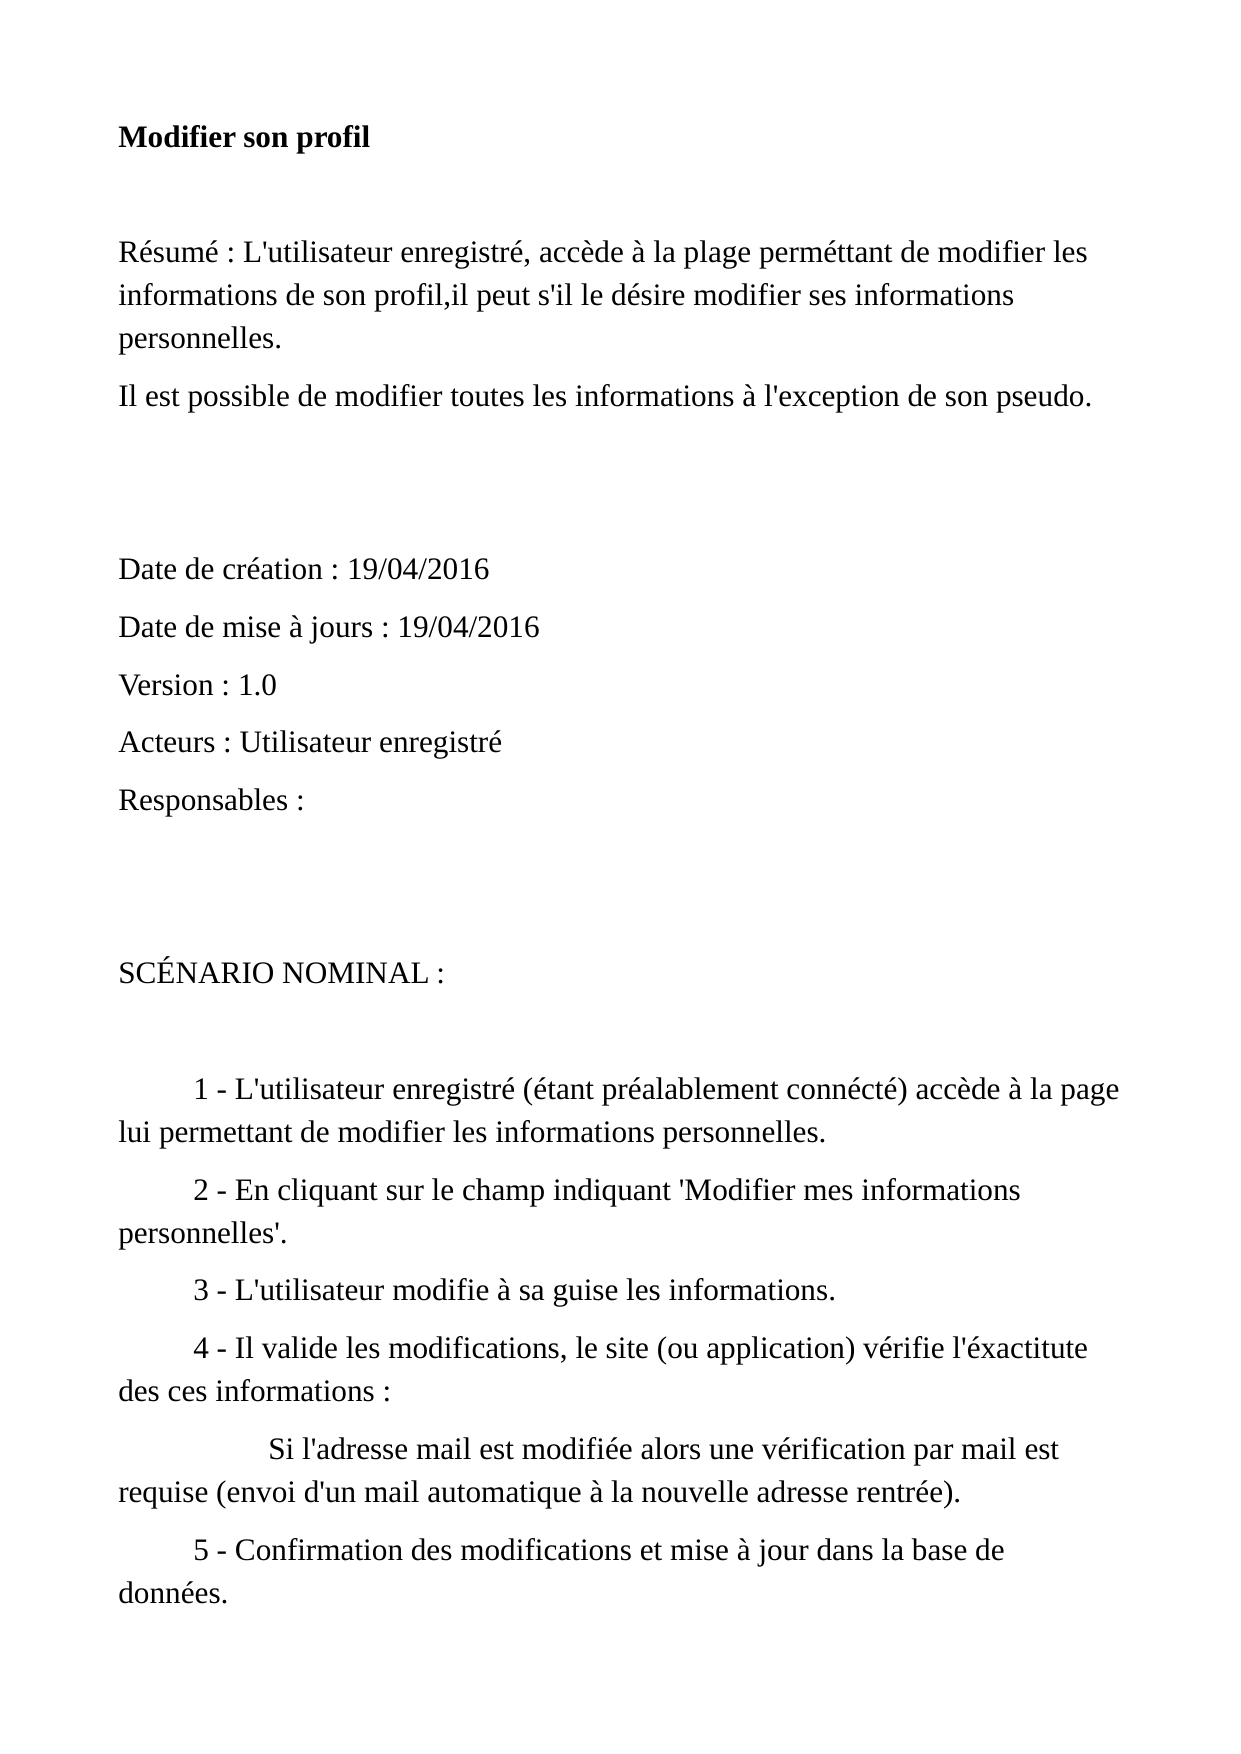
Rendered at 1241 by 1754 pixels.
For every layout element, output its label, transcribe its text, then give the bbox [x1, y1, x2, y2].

text Il est possible de modifier toutes les informations à l'exception de son pseudo. [118, 377, 1122, 413]
text Responsables : [118, 781, 1122, 817]
text Date de création : 19/04/2016 [118, 551, 1122, 587]
text Version : 1.0 [118, 666, 1122, 702]
text 3 - L'utilisateur modifie à sa guise les informations. [118, 1272, 1122, 1308]
text SCÉNARIO NOMINAL : [118, 954, 1122, 991]
text 2 - En cliquant sur le champ indiquant 'Modifier mes informations personnelles'. [118, 1171, 1122, 1250]
text Date de mise à jours : 19/04/2016 [118, 608, 1122, 644]
text 5 - Confirmation des modifications et mise à jour dans la base de données. [118, 1531, 1122, 1610]
text Résumé : L'utilisateur enregistré, accède à la plage perméttant de modifier les informations de son profil,il peut s'il le désire modifier ses informations personnelles. [118, 233, 1122, 356]
text 4 - Il valide les modifications, le site (ou application) vérifie l'éxactitute des ces informations : [118, 1329, 1122, 1408]
text Modifier son profil [118, 118, 1122, 154]
text Acteurs : Utilisateur enregistré [118, 724, 1122, 760]
text 1 - L'utilisateur enregistré (étant préalablement connécté) accède à la page lui permettant de modifier les informations personnelles. [118, 1070, 1122, 1149]
text Si l'adresse mail est modifiée alors une vérification par mail est requise (envoi d'un mail automatique à la nouvelle adresse rentrée). [118, 1430, 1122, 1509]
